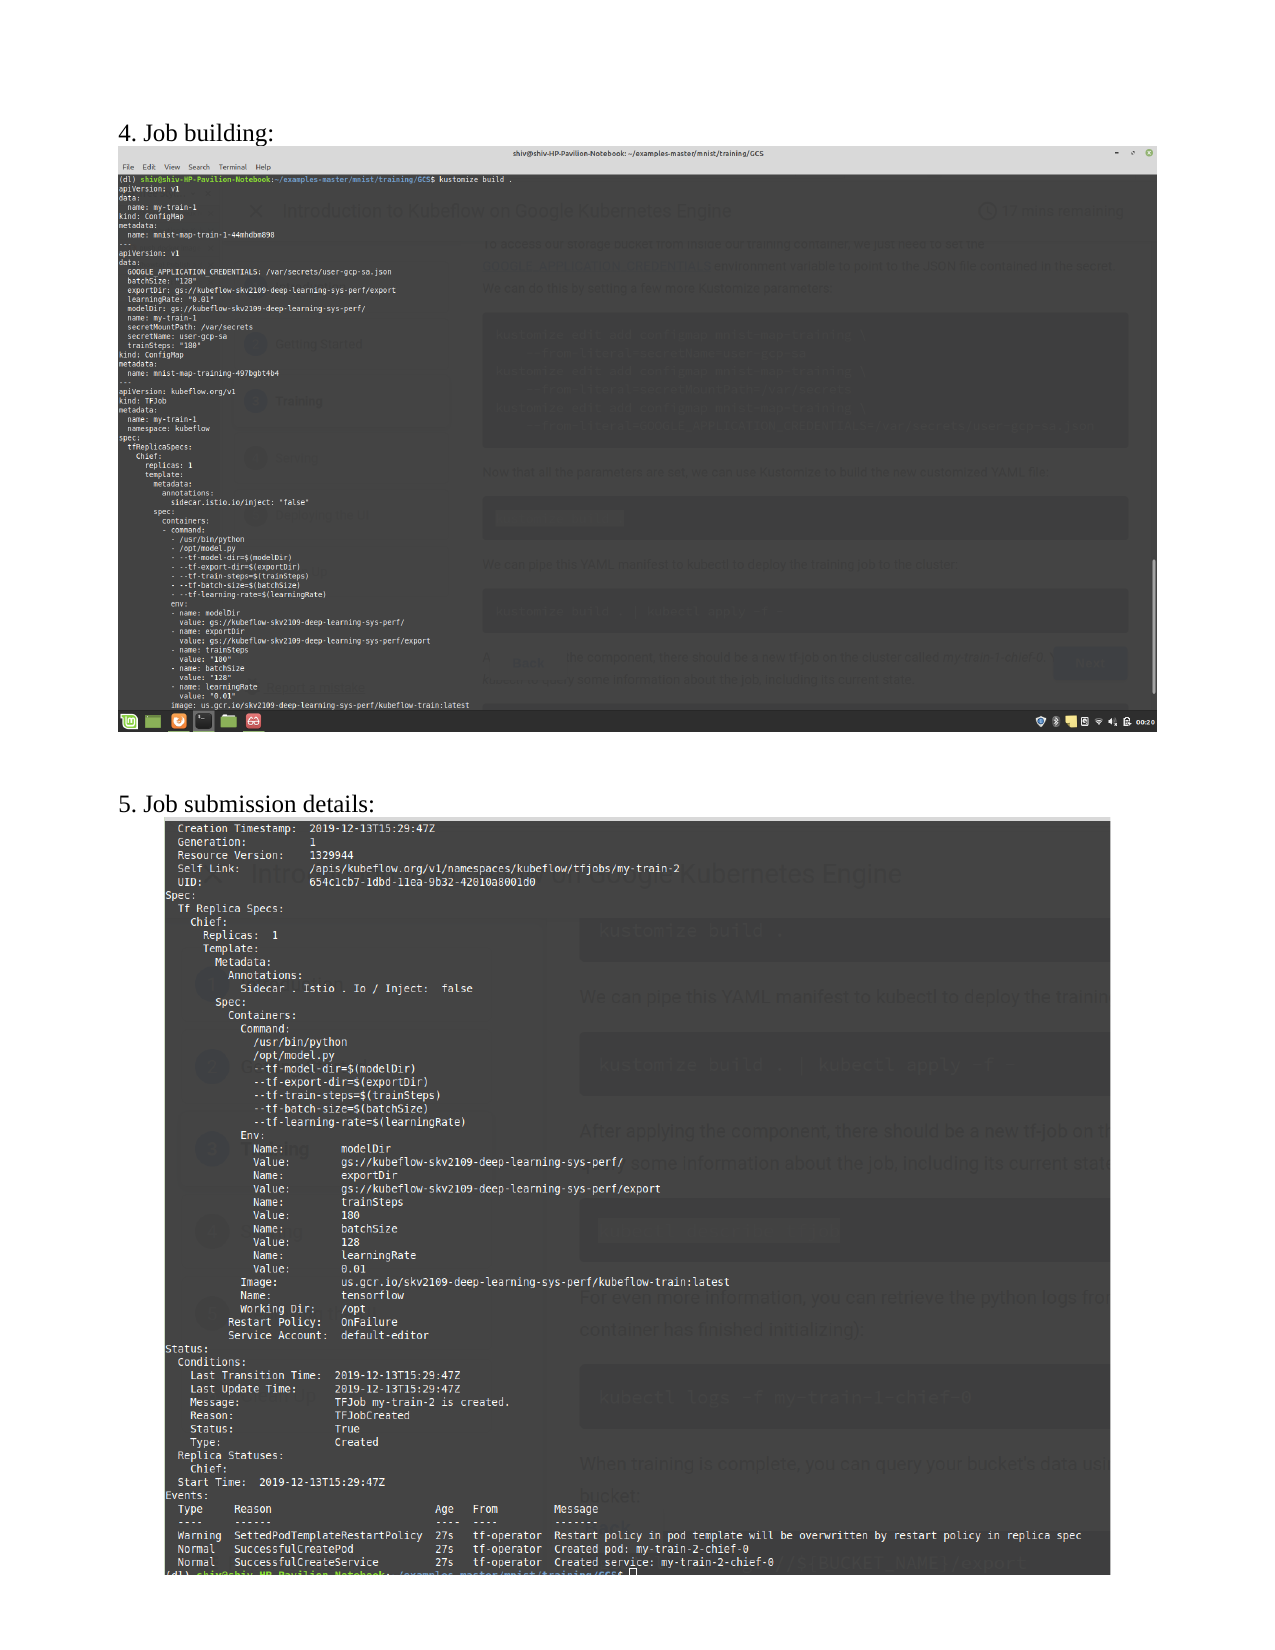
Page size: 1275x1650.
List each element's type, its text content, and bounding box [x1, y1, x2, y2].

picture [164, 817, 1111, 1575]
text 5. Job submission details: [118, 789, 1157, 817]
text 4. Job building: [118, 118, 1157, 146]
picture [118, 146, 1157, 732]
